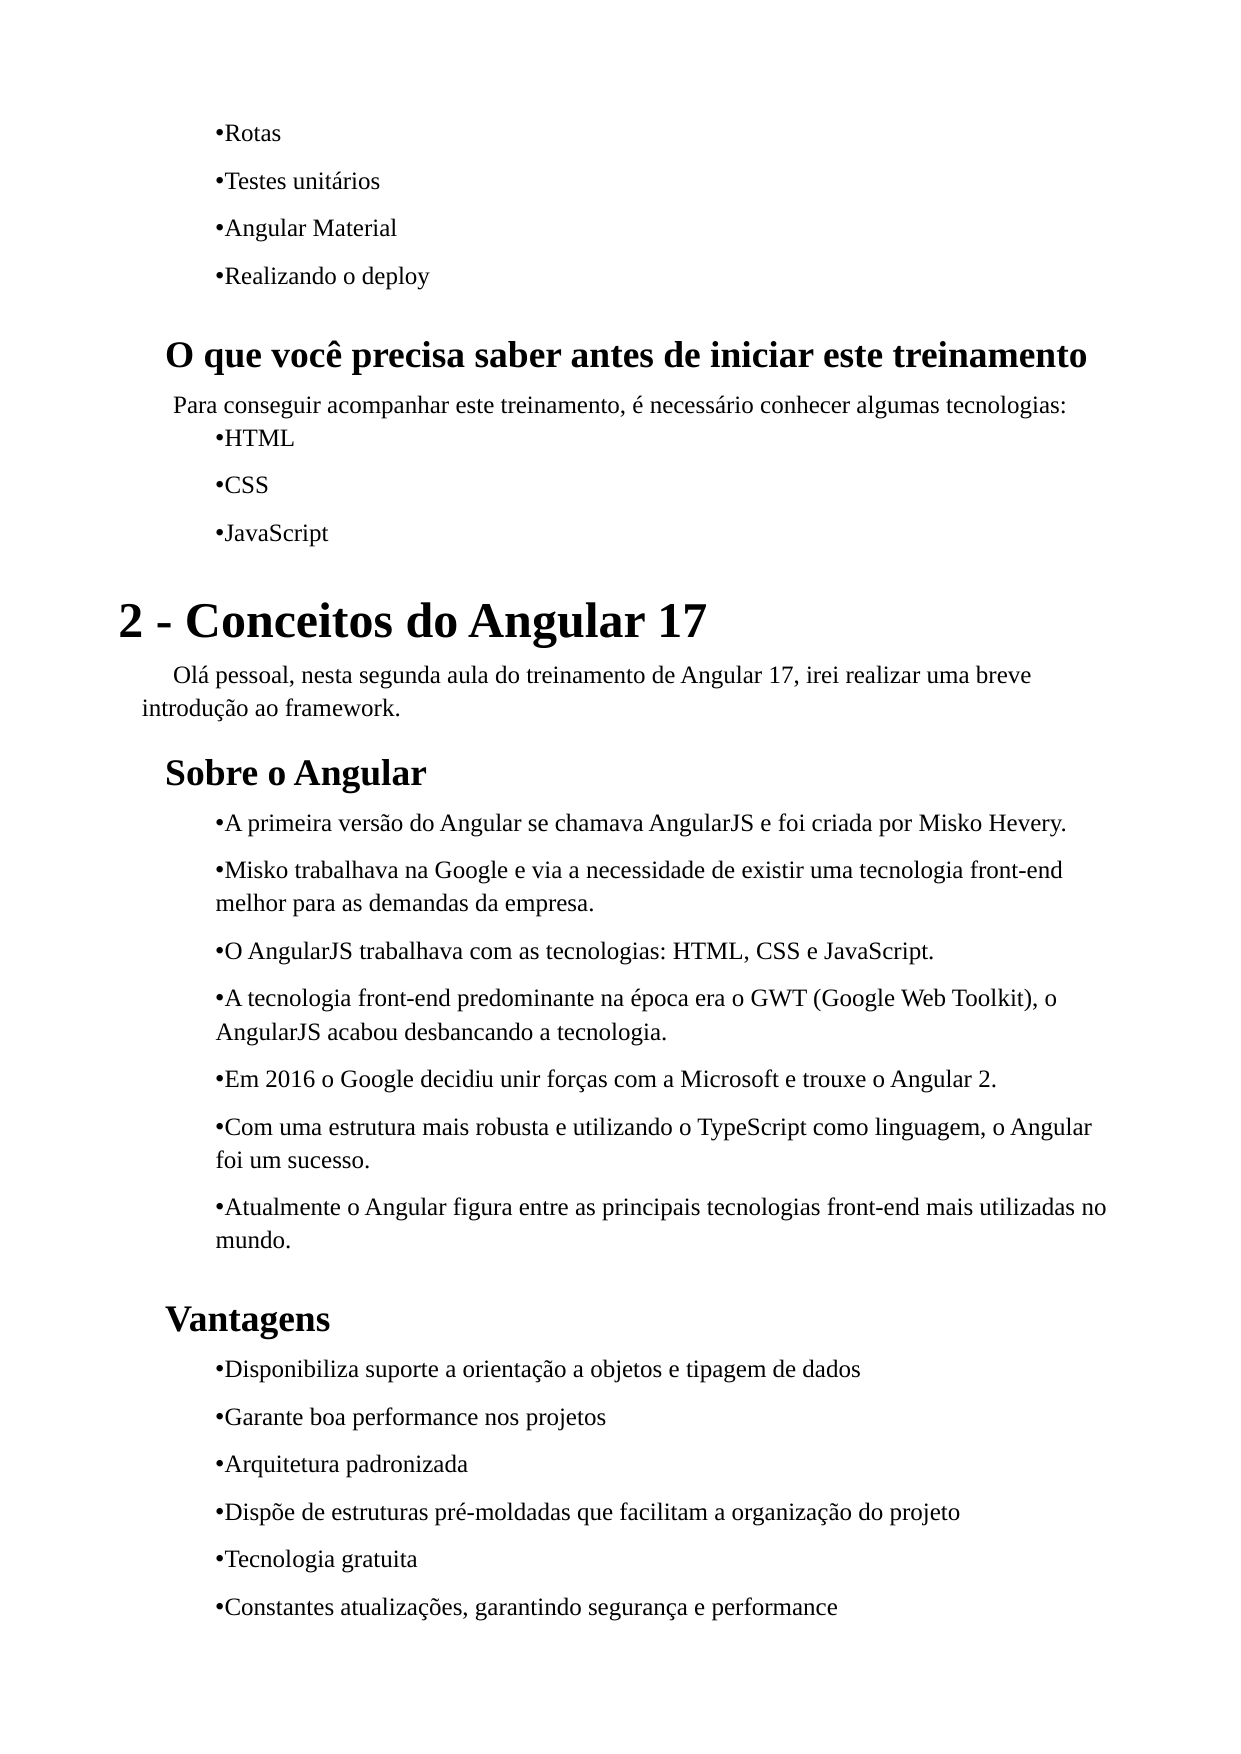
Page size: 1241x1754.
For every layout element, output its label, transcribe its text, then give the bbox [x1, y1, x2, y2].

list Arquitetura padronizada [142, 1449, 1122, 1478]
subtitle O que você precisa saber antes de iniciar este treinamento [165, 332, 1122, 375]
text Olá pessoal, nesta segunda aula do treinamento de Angular 17, irei realizar uma breve introdução ao framework. [142, 661, 1099, 722]
list Testes unitários [142, 166, 1122, 194]
list A tecnologia front-end predominante na época era o GWT (Google Web Toolkit), o AngularJS acabou desbancando a tecnologia. [142, 983, 1122, 1045]
list Angular Material [142, 213, 1122, 242]
list Dispõe de estruturas pré-moldadas que facilitam a organização do projeto [142, 1497, 1122, 1526]
list O AngularJS trabalhava com as tecnologias: HTML, CSS e JavaScript. [142, 936, 1122, 965]
subtitle Sobre o Angular [165, 750, 1122, 793]
text Para conseguir acompanhar este treinamento, é necessário conhecer algumas tecnologias: [142, 390, 1099, 418]
list Misko trabalhava na Google e via a necessidade de existir uma tecnologia front-end melhor para as demandas da empresa. [142, 855, 1122, 917]
list Em 2016 o Google decidiu unir forças com a Microsoft e trouxe o Angular 2. [142, 1064, 1122, 1093]
list CSS [142, 470, 1122, 499]
list Constantes atualizações, garantindo segurança e performance [142, 1592, 1122, 1621]
list Garante boa performance nos projetos [142, 1402, 1122, 1431]
list HTML [142, 423, 1122, 451]
list Tecnologia gratuita [142, 1544, 1122, 1573]
list Rotas [142, 118, 1122, 147]
list Com uma estrutura mais robusta e utilizando o TypeScript como linguagem, o Angular foi um sucesso. [142, 1112, 1122, 1173]
list A primeira versão do Angular se chamava AngularJS e foi criada por Misko Hevery. [142, 808, 1122, 836]
subtitle 2 - Conceitos do Angular 17 [118, 591, 1122, 648]
list Atualmente o Angular figura entre as principais tecnologias front-end mais utilizadas no mundo. [142, 1192, 1122, 1254]
list Realizando o deploy [142, 261, 1122, 290]
list Disponibiliza suporte a orientação a objetos e tipagem de dados [142, 1354, 1122, 1383]
list JavaScript [142, 518, 1122, 547]
subtitle Vantagens [165, 1296, 1122, 1339]
